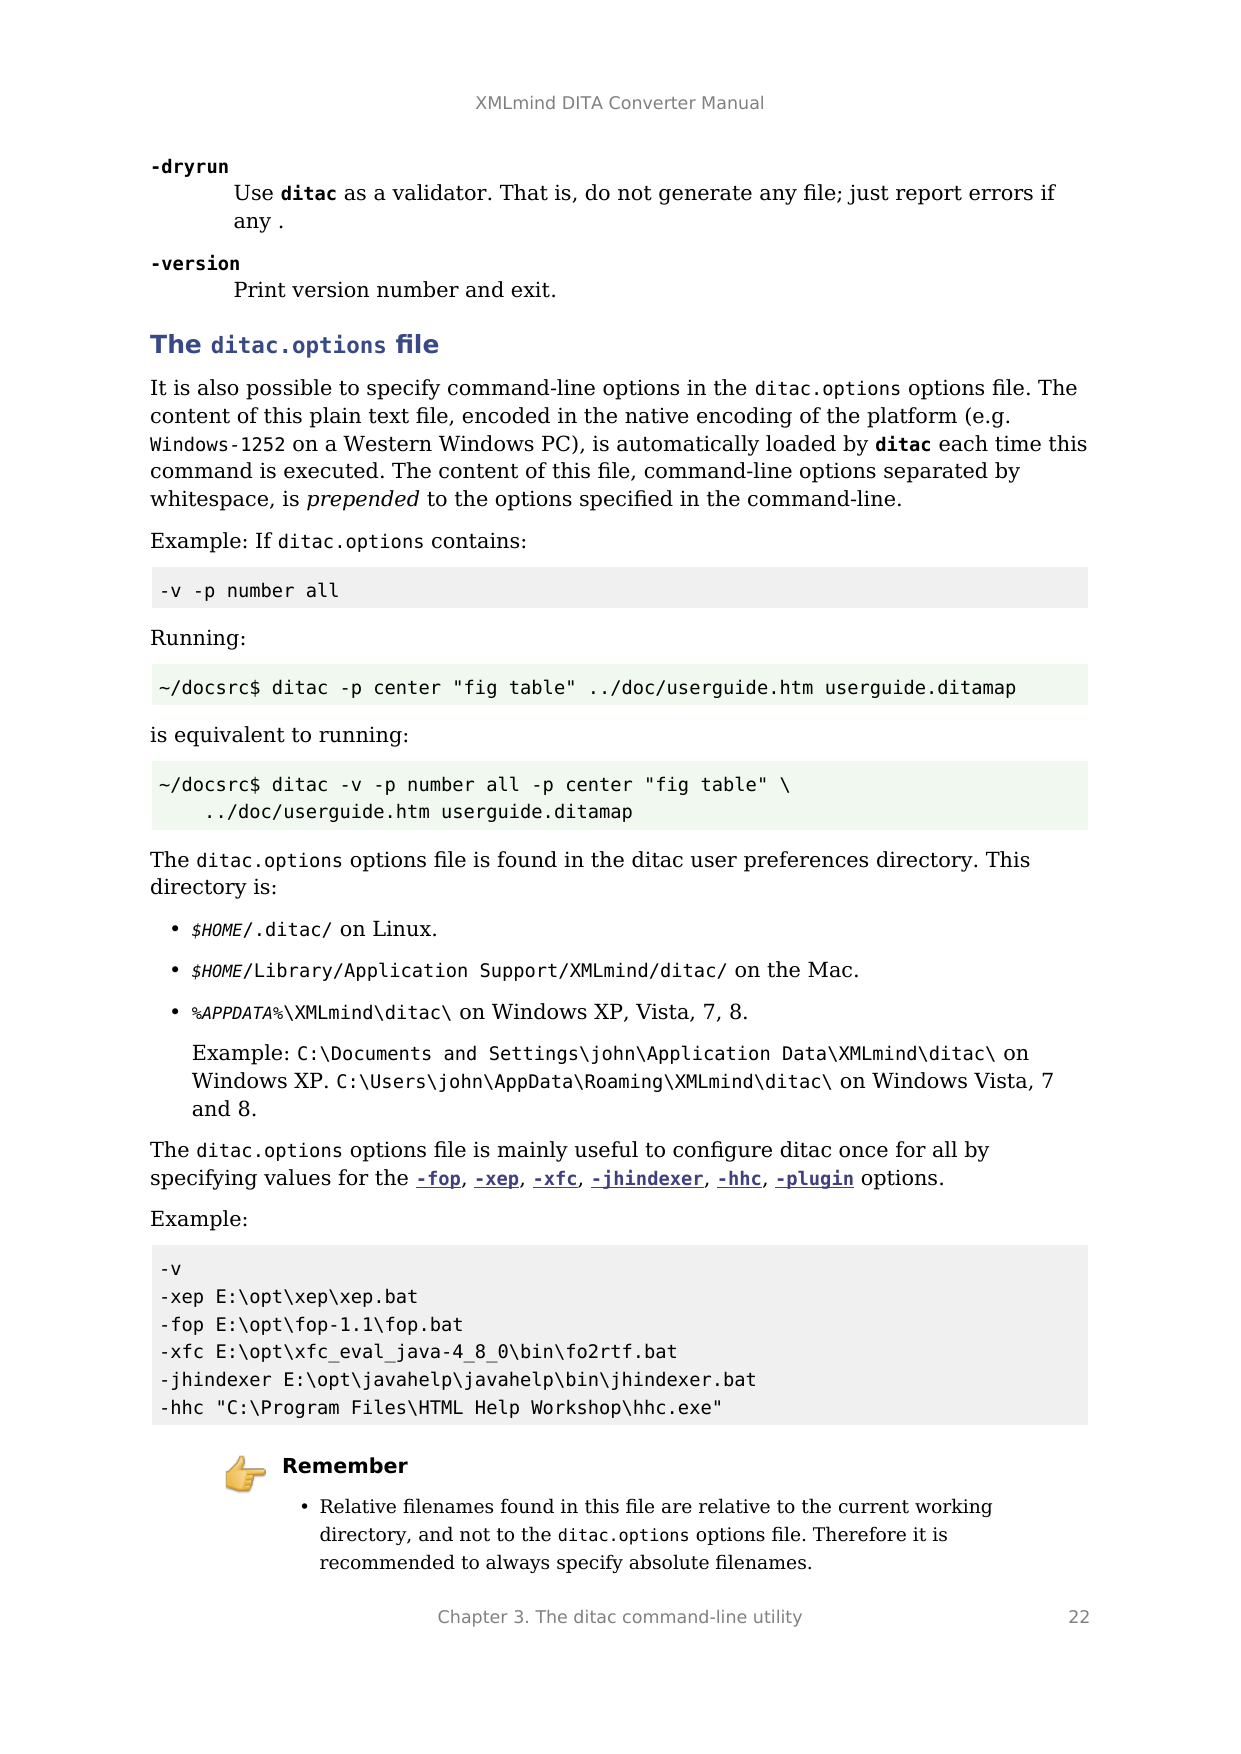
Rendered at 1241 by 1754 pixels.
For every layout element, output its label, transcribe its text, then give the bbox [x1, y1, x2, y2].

text It is also possible to specify command-line options in the ditac.options options file. The content of this plain text file, encoded in the native encoding of the platform (e.g. Windows-1252 on a Western Windows PC), is automatically loaded by ditac each time this command is executed. The content of this file, command-line options separated by whitespace, is prepended to the options specified in the command-line. [150, 373, 1090, 511]
table_header Remember Relative filenames found in this file are relative to the current working directory, and not to the ditac.options options file. Therefore it is recommended to always specify absolute filenames. No comments (e.g. lines starting with '#') are allowed in ditac.options. Options must be separated by whitespace. In the above example, FOP is declared after XEP. This implies that it is FOP and not XEP, which will be used by ditac to generate PDF and PostScript®. An XSL-FO processor tend to consume a lot of memory. If the DITA conversion fails with an out-of-memory error, you need to edit the xep (xep.bat), fop (fop.bat), fo2xxx (fo2xxx.bat) scripts in order to increase the maximum amount of memory that the Java™ runtime may allocate. This is done by using the -Xmx option of the Java™ command-line. Example: "java ... -Xmx512m ...". Starting from Java™ 1.6.0_23, converting XML documents to PDF using RenderX XEP randomly fails with false XSL-FO errors (e.g. attribute "space-before" may not be empty). This problem seems specific to the 64-bit runtime. The workarounds for the above bug ("renderx #22766") are: Use a 32-bit Java™ runtime. OR Use a 64-bit Java™ runtime older than 1.6.0_23. OR Specify option -valid in the xep command-line. Note that this workaround is automatically used when you specify which RenderX XEP executable to use by the means of the -xep command-line option. [282, 1453, 1015, 1573]
text The ditac.options file [150, 330, 1090, 359]
list $HOME/Library/Application Support/XMLmind/ditac/ on the Mac. [150, 955, 1090, 982]
list $HOME/.ditac/ on Linux. [150, 913, 1090, 941]
text is equivalent to running: [150, 719, 1090, 747]
text ~/docsrc$ ditac -p center "fig table" ../doc/userguide.htm userguide.ditamap [152, 664, 1088, 705]
text Print version number and exit. [233, 274, 1090, 302]
text -v -p number all [152, 567, 1088, 608]
list Example: C:\Documents and Settings\john\Application Data\XMLmind\ditac\ on Windows XP. C:\Users\john\AppData\Roaming\XMLmind\ditac\ on Windows Vista, 7 and 8. [150, 1038, 1090, 1121]
text The ditac.options options file is found in the ditac user preferences directory. This directory is: [150, 844, 1090, 899]
list %APPDATA%\XMLmind\ditac\ on Windows XP, Vista, 7, 8. [150, 996, 1090, 1024]
text ~/docsrc$ ditac -v -p number all -p center "fig table" \ ../doc/userguide.htm userguide.ditamap [152, 761, 1088, 830]
text Example: [150, 1204, 1090, 1231]
picture [225, 1453, 267, 1495]
text Example: If ditac.options contains: [150, 525, 1090, 553]
text -dryrun [150, 150, 1090, 178]
text Running: [150, 622, 1090, 650]
text Use ditac as a validator. That is, do not generate any file; just report errors if any . [233, 178, 1090, 233]
text The ditac.options options file is mainly useful to configure ditac once for all by specifying values for the -fop, -xep, -xfc, -jhindexer, -hhc, -plugin options. [150, 1134, 1090, 1190]
text -version [150, 247, 1090, 274]
table_header [225, 1453, 282, 1573]
text -v -xep E:\opt\xep\xep.bat -fop E:\opt\fop-1.1\fop.bat -xfc E:\opt\xfc_eval_java-4_8_0\bin\fo2rtf.bat -jhindexer E:\opt\javahelp\javahelp\bin\jhindexer.bat -hhc "C:\Program Files\HTML Help Workshop\hhc.exe" [152, 1245, 1088, 1425]
